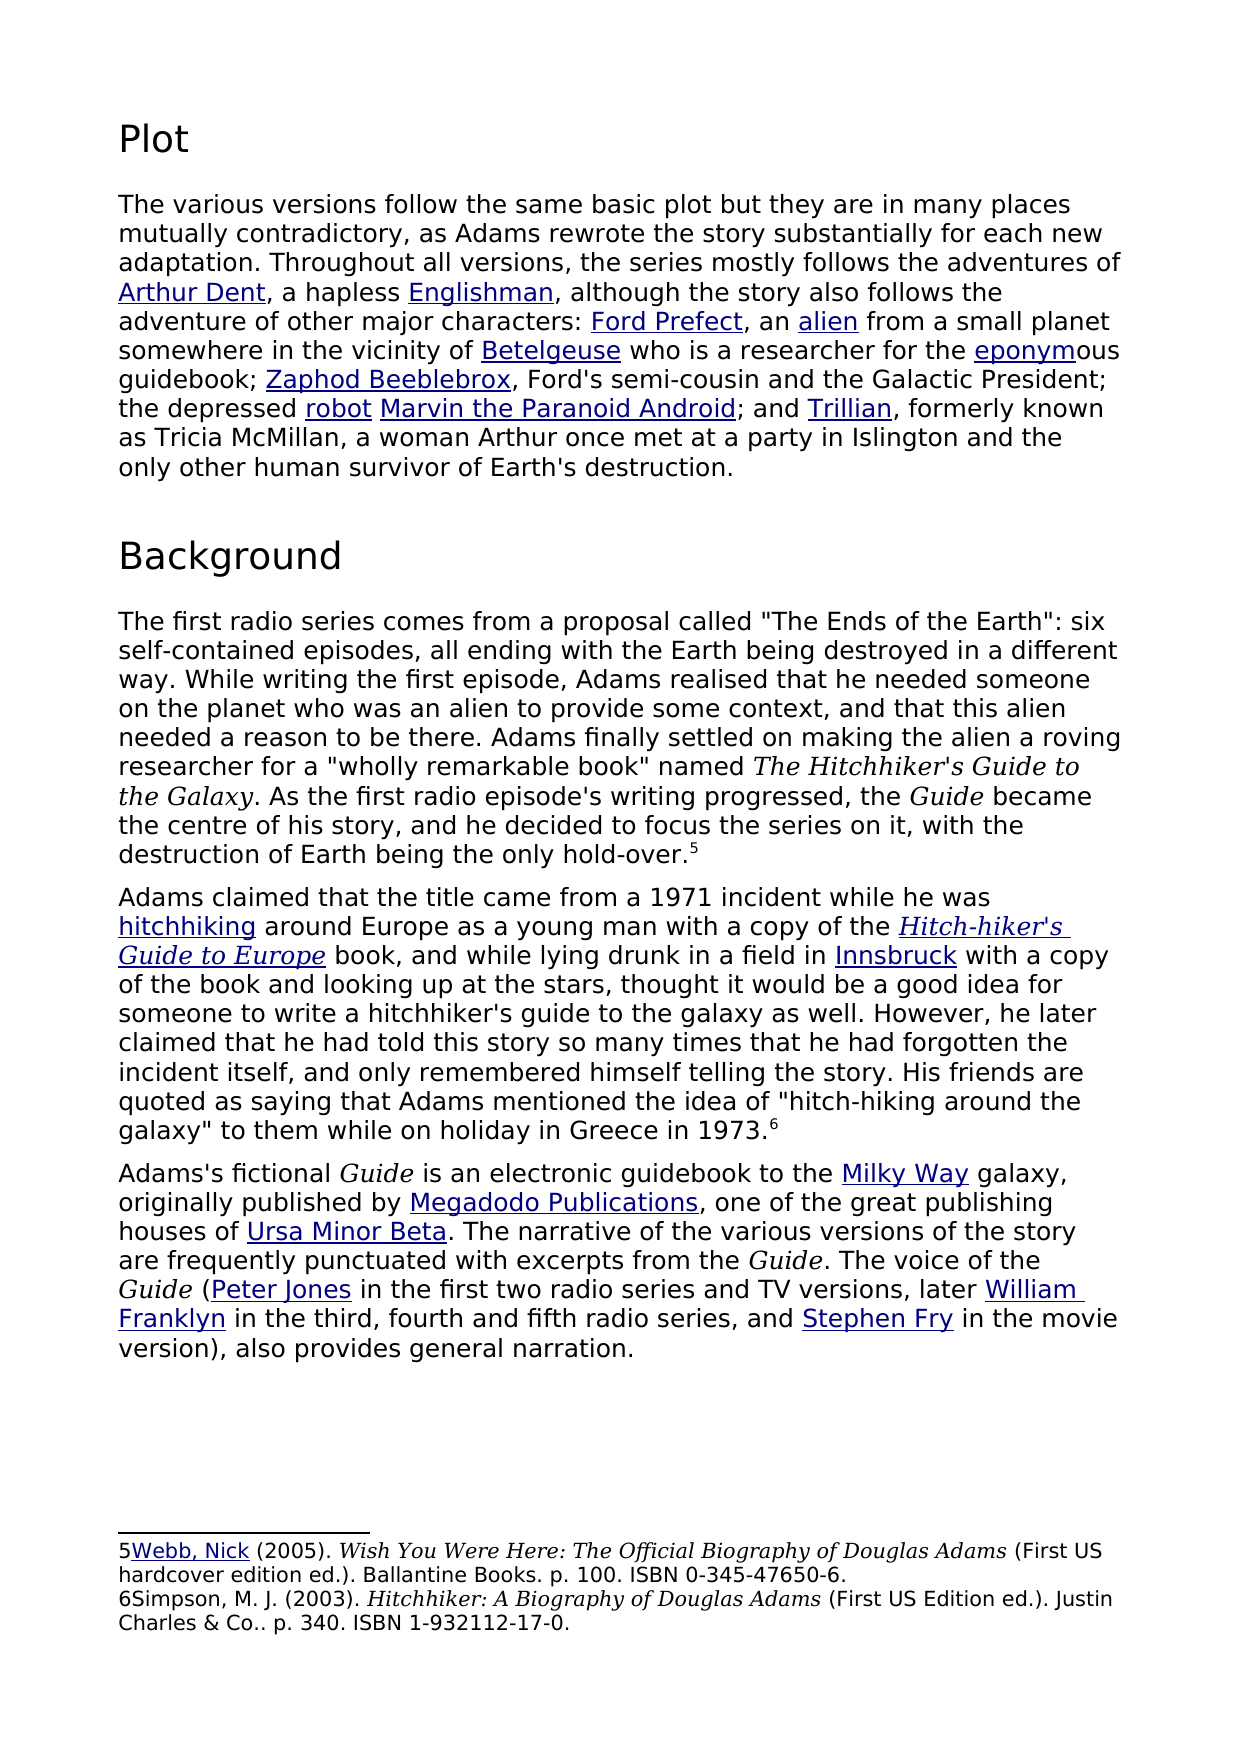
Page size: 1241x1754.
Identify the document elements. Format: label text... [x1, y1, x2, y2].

text Adams claimed that the title came from a 1971 incident while he was hitchhiking around Europe as a young man with a copy of the Hitch-hiker's Guide to Europe book, and while lying drunk in a field in Innsbruck with a copy of the book and looking up at the stars, thought it would be a good idea for someone to write a hitchhiker's guide to the galaxy as well. However, he later claimed that he had told this story so many times that he had forgotten the incident itself, and only remembered himself telling the story. His friends are quoted as saying that Adams mentioned the idea of "hitch-hiking around the galaxy" to them while on holiday in Greece in 1973. [118, 883, 1122, 1145]
text The various versions follow the same basic plot but they are in many places mutually contradictory, as Adams rewrote the story substantially for each new adaptation. Throughout all versions, the series mostly follows the adventures of Arthur Dent, a hapless Englishman, although the story also follows the adventure of other major characters: Ford Prefect, an alien from a small planet somewhere in the vicinity of Betelgeuse who is a researcher for the eponymous guidebook; Zaphod Beeblebrox, Ford's semi-cousin and the Galactic President; the depressed robot Marvin the Paranoid Android; and Trillian, formerly known as Tricia McMillan, a woman Arthur once met at a party in Islington and the only other human survivor of Earth's destruction. [118, 190, 1122, 482]
text Simpson, M. J. (2003). Hitchhiker: A Biography of Douglas Adams (First US Edition ed.). Justin Charles & Co.. p. 340. ISBN 1-932112-17-0. [118, 1587, 1122, 1636]
text The first radio series comes from a proposal called "The Ends of the Earth": six self-contained episodes, all ending with the Earth being destroyed in a different way. While writing the first episode, Adams realised that he needed someone on the planet who was an alien to provide some context, and that this alien needed a reason to be there. Adams finally settled on making the alien a roving researcher for a "wholly remarkable book" named The Hitchhiker's Guide to the Galaxy. As the first radio episode's writing progressed, the Guide became the centre of his story, and he decided to focus the series on it, with the destruction of Earth being the only hold-over. [118, 607, 1122, 869]
subtitle Background [118, 534, 1122, 578]
text Webb, Nick (2005). Wish You Were Here: The Official Biography of Douglas Adams (First US hardcover edition ed.). Ballantine Books. p. 100. ISBN 0-345-47650-6. [118, 1539, 1122, 1587]
subtitle Plot [118, 118, 1122, 162]
text Adams's fictional Guide is an electronic guidebook to the Milky Way galaxy, originally published by Megadodo Publications, one of the great publishing houses of Ursa Minor Beta. The narrative of the various versions of the story are frequently punctuated with excerpts from the Guide. The voice of the Guide (Peter Jones in the first two radio series and TV versions, later William Franklyn in the third, fourth and fifth radio series, and Stephen Fry in the movie version), also provides general narration. [118, 1159, 1122, 1363]
